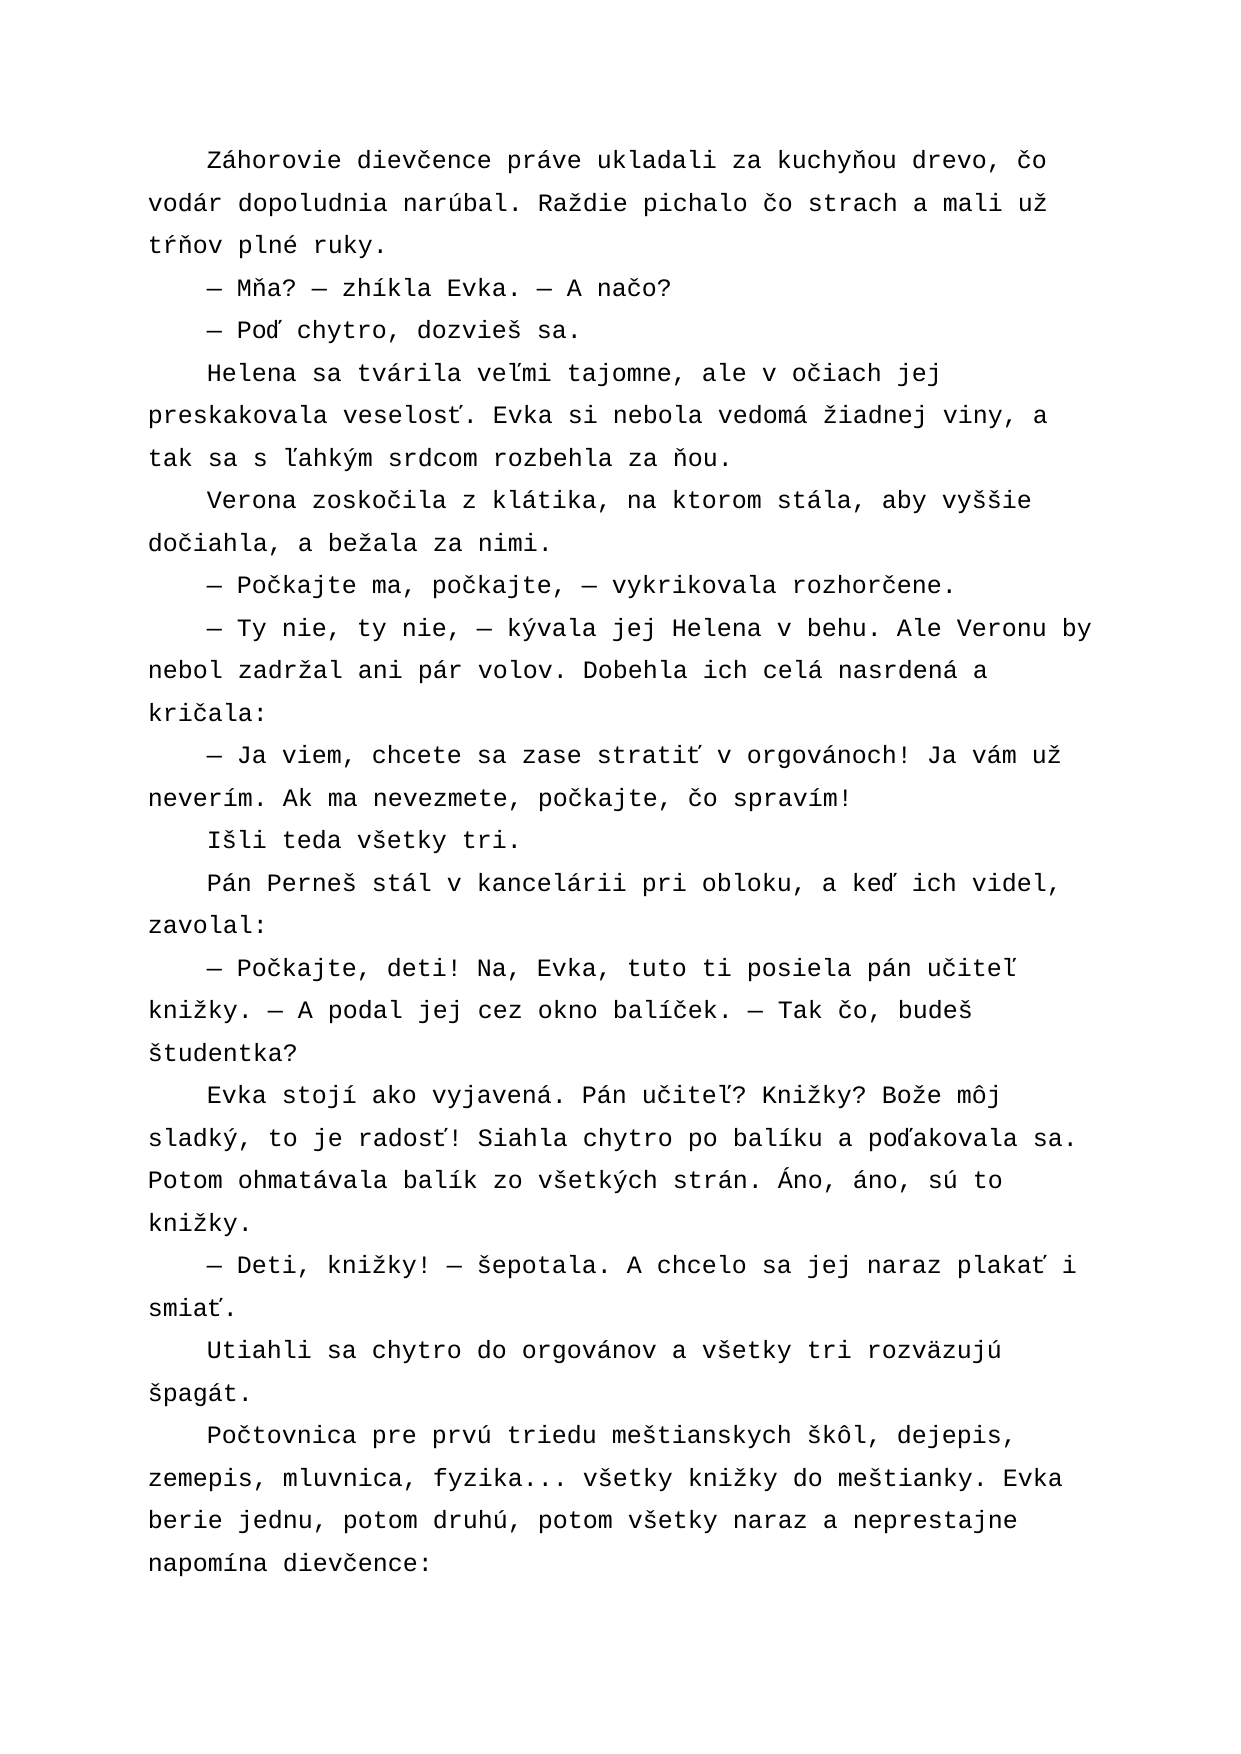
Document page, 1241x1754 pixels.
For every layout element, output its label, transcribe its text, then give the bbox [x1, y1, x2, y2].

text — Počkajte ma, počkajte, — vykrikovala rozhorčene. [148, 573, 1093, 601]
text Záhorovie dievčence práve ukladali za kuchyňou drevo, čo vodár dopoludnia narúbal. Raždie pichalo čo strach a mali už tŕňov plné ruky. [148, 148, 1093, 261]
text Evka stojí ako vyjavená. Pán učiteľ? Knižky? Bože môj sladký, to je radosť! Siahla chytro po balíku a poďakovala sa. Potom ohmatávala balík zo všetkých strán. Áno, áno, sú to knižky. [148, 1083, 1093, 1238]
text Verona zoskočila z klátika, na ktorom stála, aby vyššie dočiahla, a bežala za nimi. [148, 488, 1093, 558]
text — Ty nie, ty nie, — kývala jej Helena v behu. Ale Veronu by nebol zadržal ani pár volov. Dobehla ich celá nasrdená a kričala: [148, 615, 1093, 728]
text — Ja viem, chcete sa zase stratiť v orgovánoch! Ja vám už neverím. Ak ma nevezmete, počkajte, čo spravím! [148, 743, 1093, 813]
text Počtovnica pre prvú triedu meštianskych škôl, dejepis, zemepis, mluvnica, fyzika... všetky knižky do meštianky. Evka berie jednu, potom druhú, potom všetky naraz a neprestajne napomína dievčence: [148, 1423, 1093, 1578]
text Utiahli sa chytro do orgovánov a všetky tri rozväzujú špagát. [148, 1338, 1093, 1408]
text — Deti, knižky! — šepotala. A chcelo sa jej naraz plakať i smiať. [148, 1253, 1093, 1323]
text — Poď chytro, dozvieš sa. [148, 318, 1093, 346]
text — Mňa? — zhíkla Evka. — A načo? [148, 275, 1093, 303]
text Helena sa tvárila veľmi tajomne, ale v očiach jej preskakovala veselosť. Evka si nebola vedomá žiadnej viny, a tak sa s ľahkým srdcom rozbehla za ňou. [148, 360, 1093, 473]
text Išli teda všetky tri. [148, 828, 1093, 856]
text Pán Perneš stál v kancelárii pri obloku, a keď ich videl, zavolal: [148, 870, 1093, 941]
text — Počkajte, deti! Na, Evka, tuto ti posiela pán učiteľ knižky. — A podal jej cez okno balíček. — Tak čo, budeš študentka? [148, 955, 1093, 1068]
